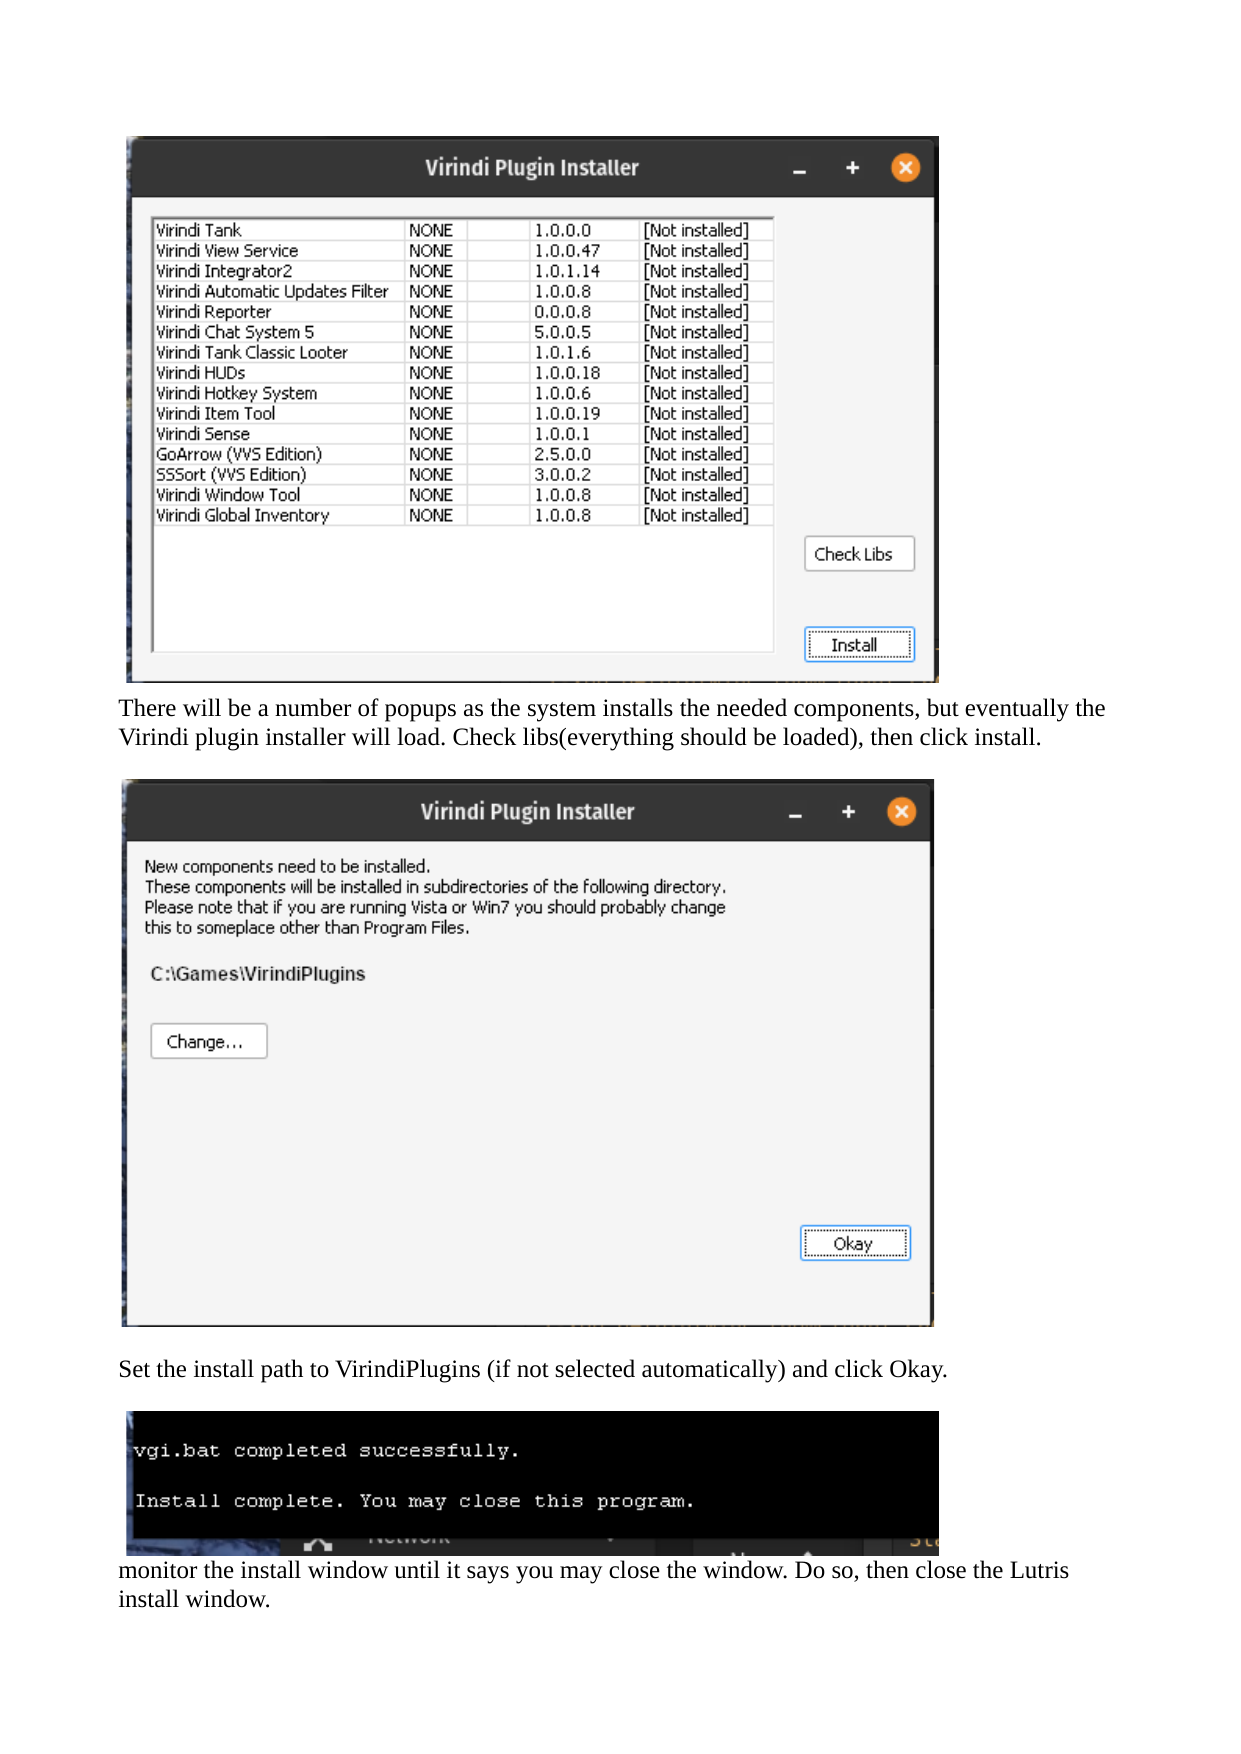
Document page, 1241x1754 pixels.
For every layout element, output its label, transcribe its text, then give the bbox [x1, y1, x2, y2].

picture [126, 136, 939, 683]
picture [121, 779, 935, 1327]
text monitor the install window until it says you may close the window. Do so, then close the Lutris install window. [118, 1556, 1122, 1613]
text Set the install path to VirindiPlugins (if not selected automatically) and click Okay. [118, 1354, 1122, 1383]
text There will be a number of popups as the system installs the needed components, but eventually the Virindi plugin installer will load. Check libs(everything should be loaded), then click install. [118, 693, 1122, 751]
picture [126, 1411, 939, 1556]
